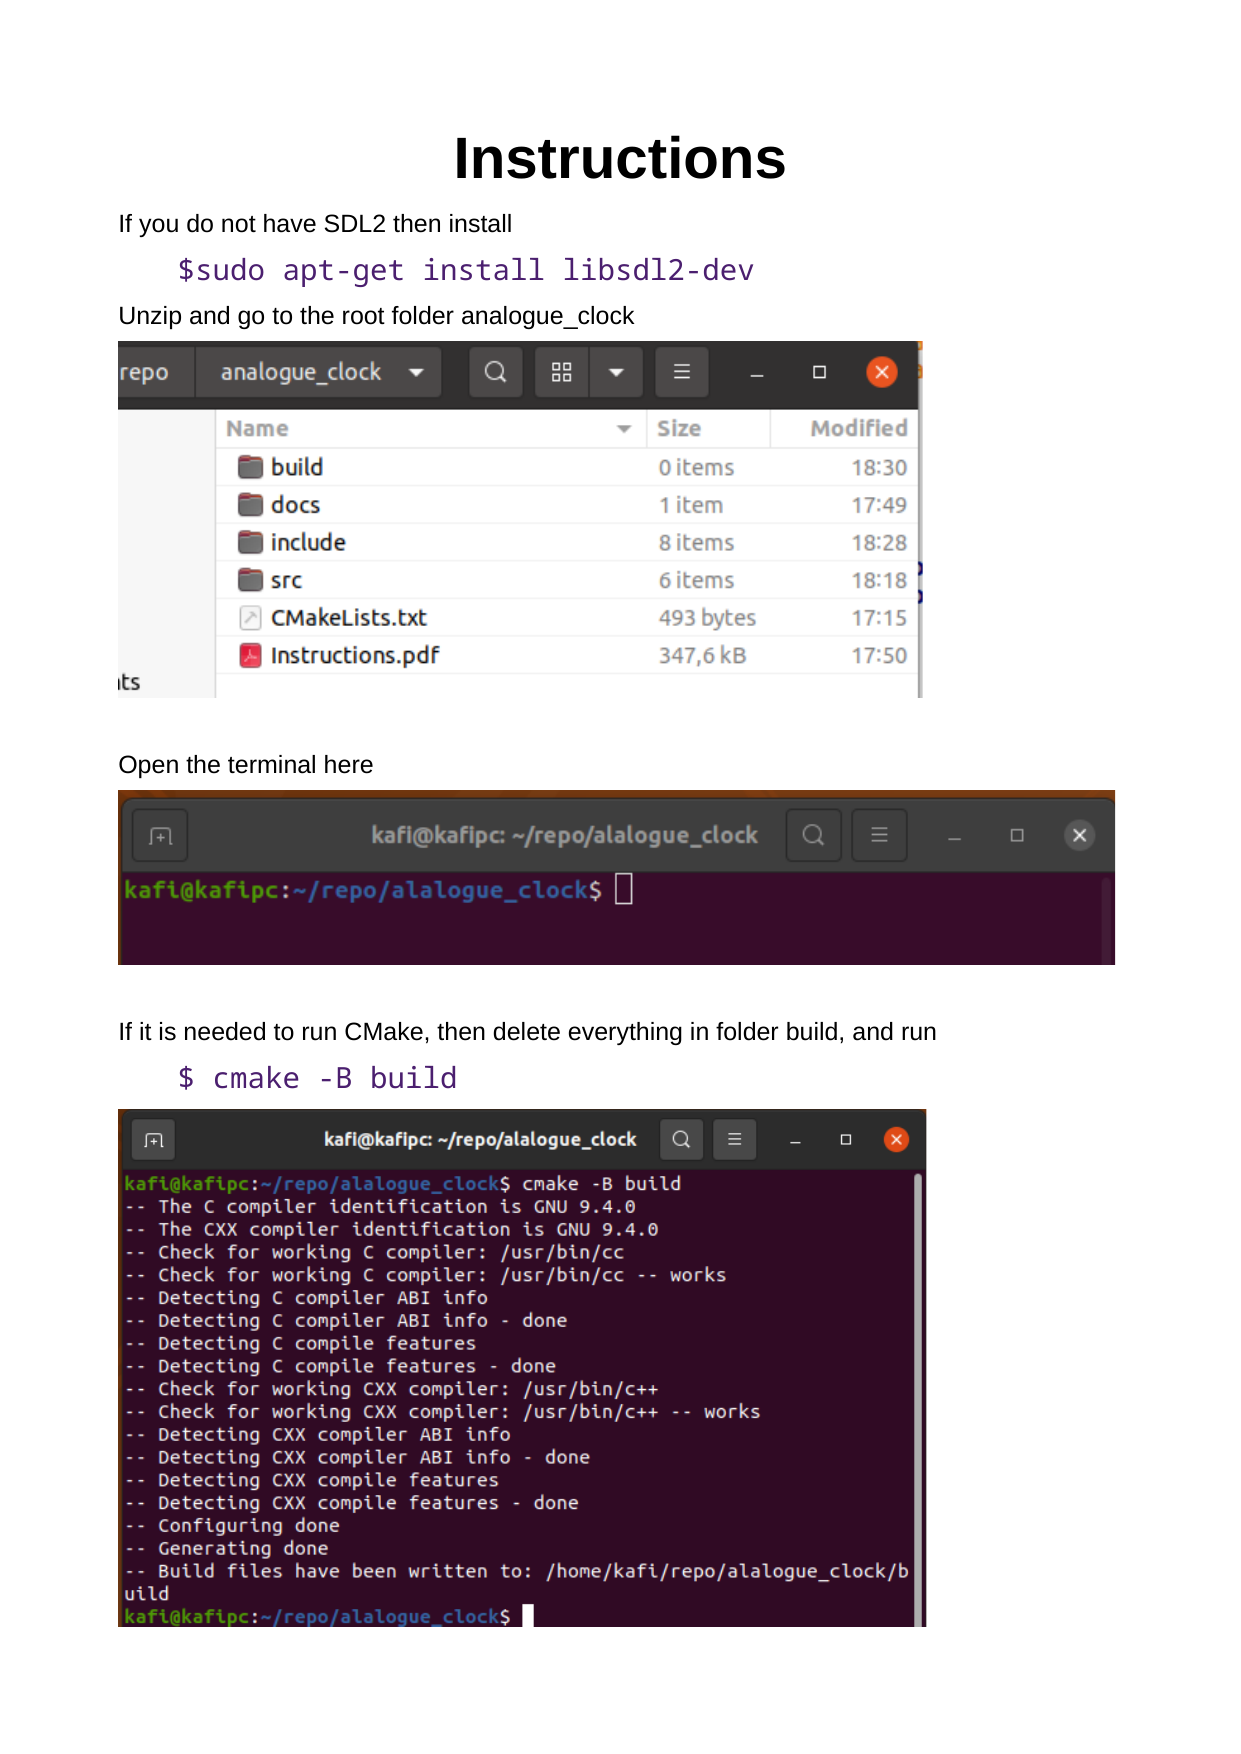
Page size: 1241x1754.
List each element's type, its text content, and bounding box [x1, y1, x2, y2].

text Open the terminal here [118, 750, 1122, 779]
text Unzip and go to the root folder analogue_clock [118, 301, 1122, 329]
subtitle $sudo apt-get install libsdl2-dev [177, 249, 1122, 289]
subtitle $ cmake -B build [177, 1058, 1122, 1097]
picture [118, 341, 923, 698]
text If it is needed to run CMake, then delete everything in folder build, and run [118, 1017, 1122, 1046]
picture [118, 790, 1116, 965]
text If you do not have SDL2 then install [118, 209, 1122, 238]
picture [118, 1109, 927, 1627]
title Instructions [118, 124, 1122, 191]
